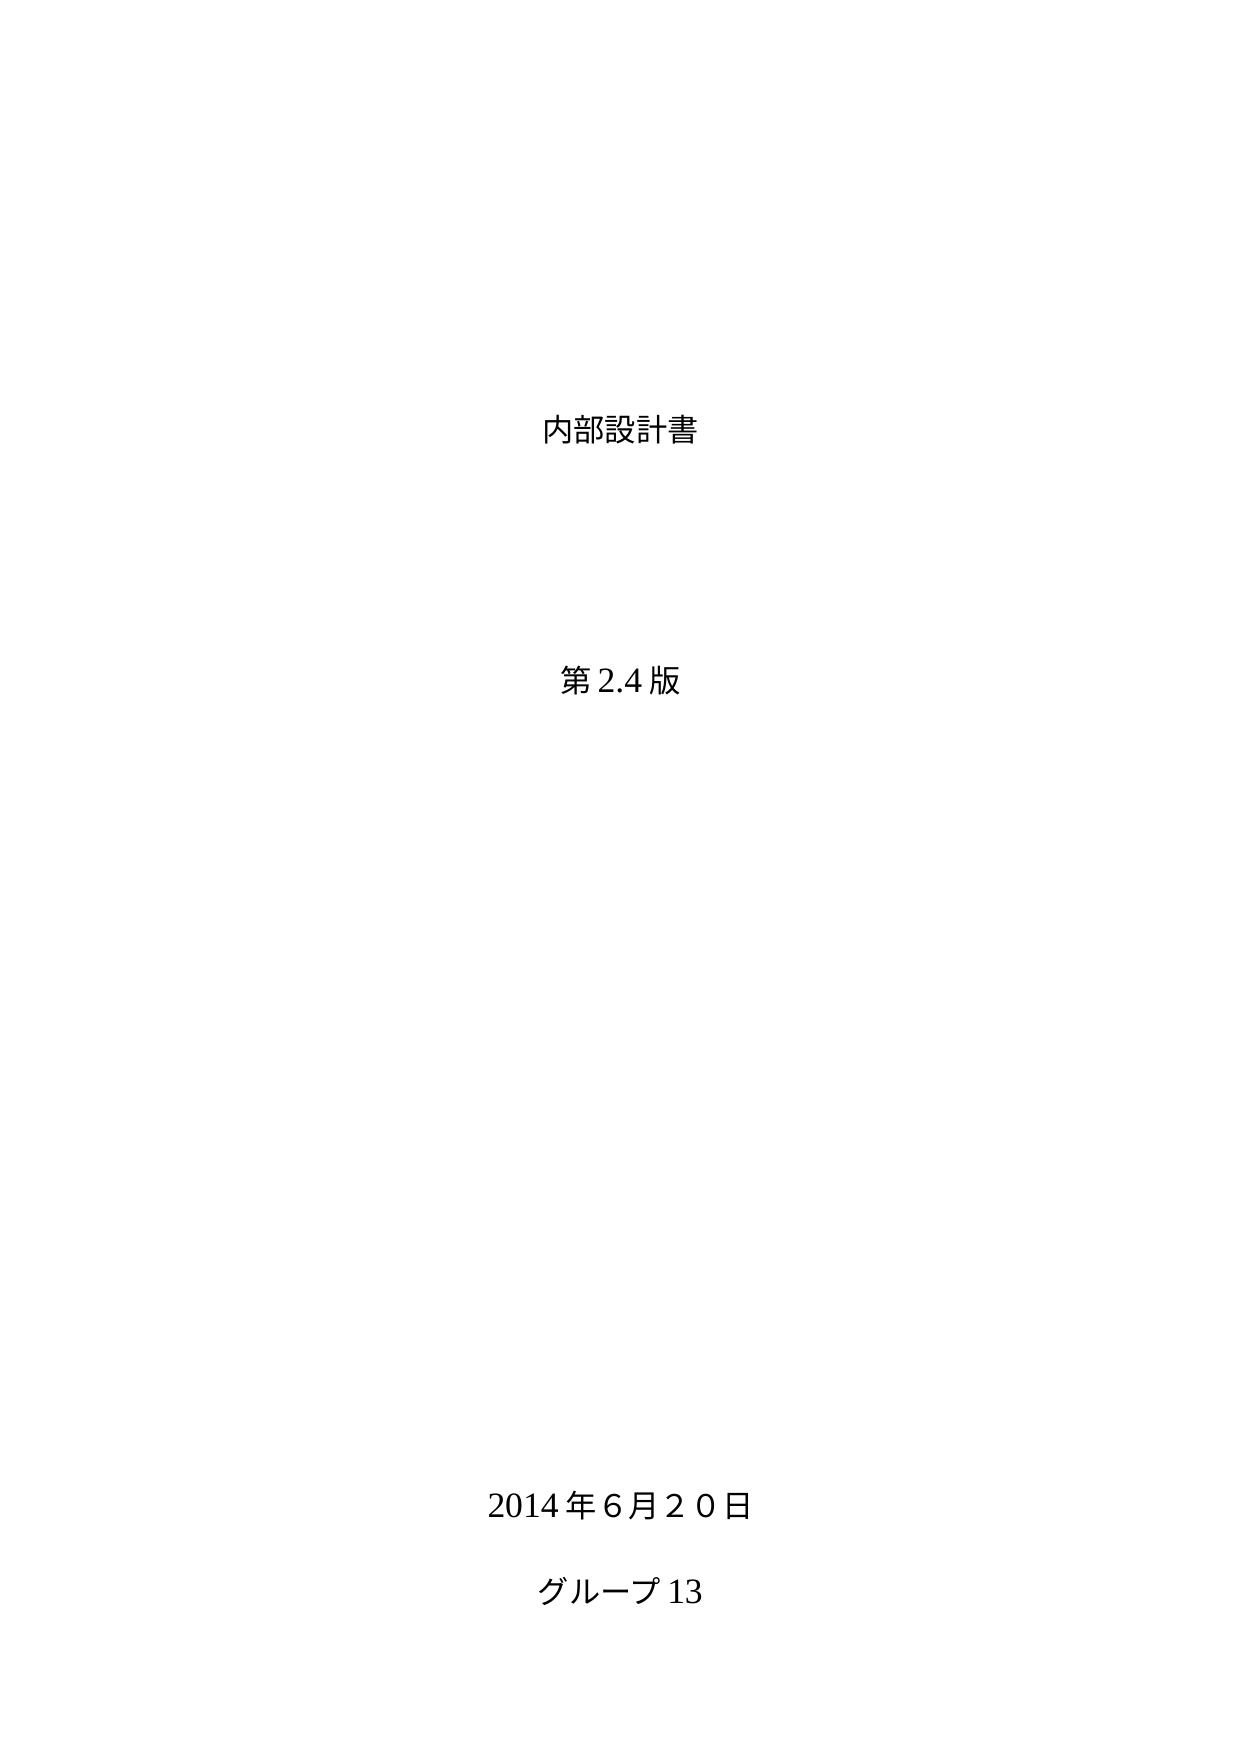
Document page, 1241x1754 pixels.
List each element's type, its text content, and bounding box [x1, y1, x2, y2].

text 2014年６月２０日 [118, 1481, 1122, 1526]
text 内部設計書 [118, 406, 1122, 451]
text グループ13 [118, 1567, 1122, 1612]
text 第2.4版 [118, 656, 1122, 701]
